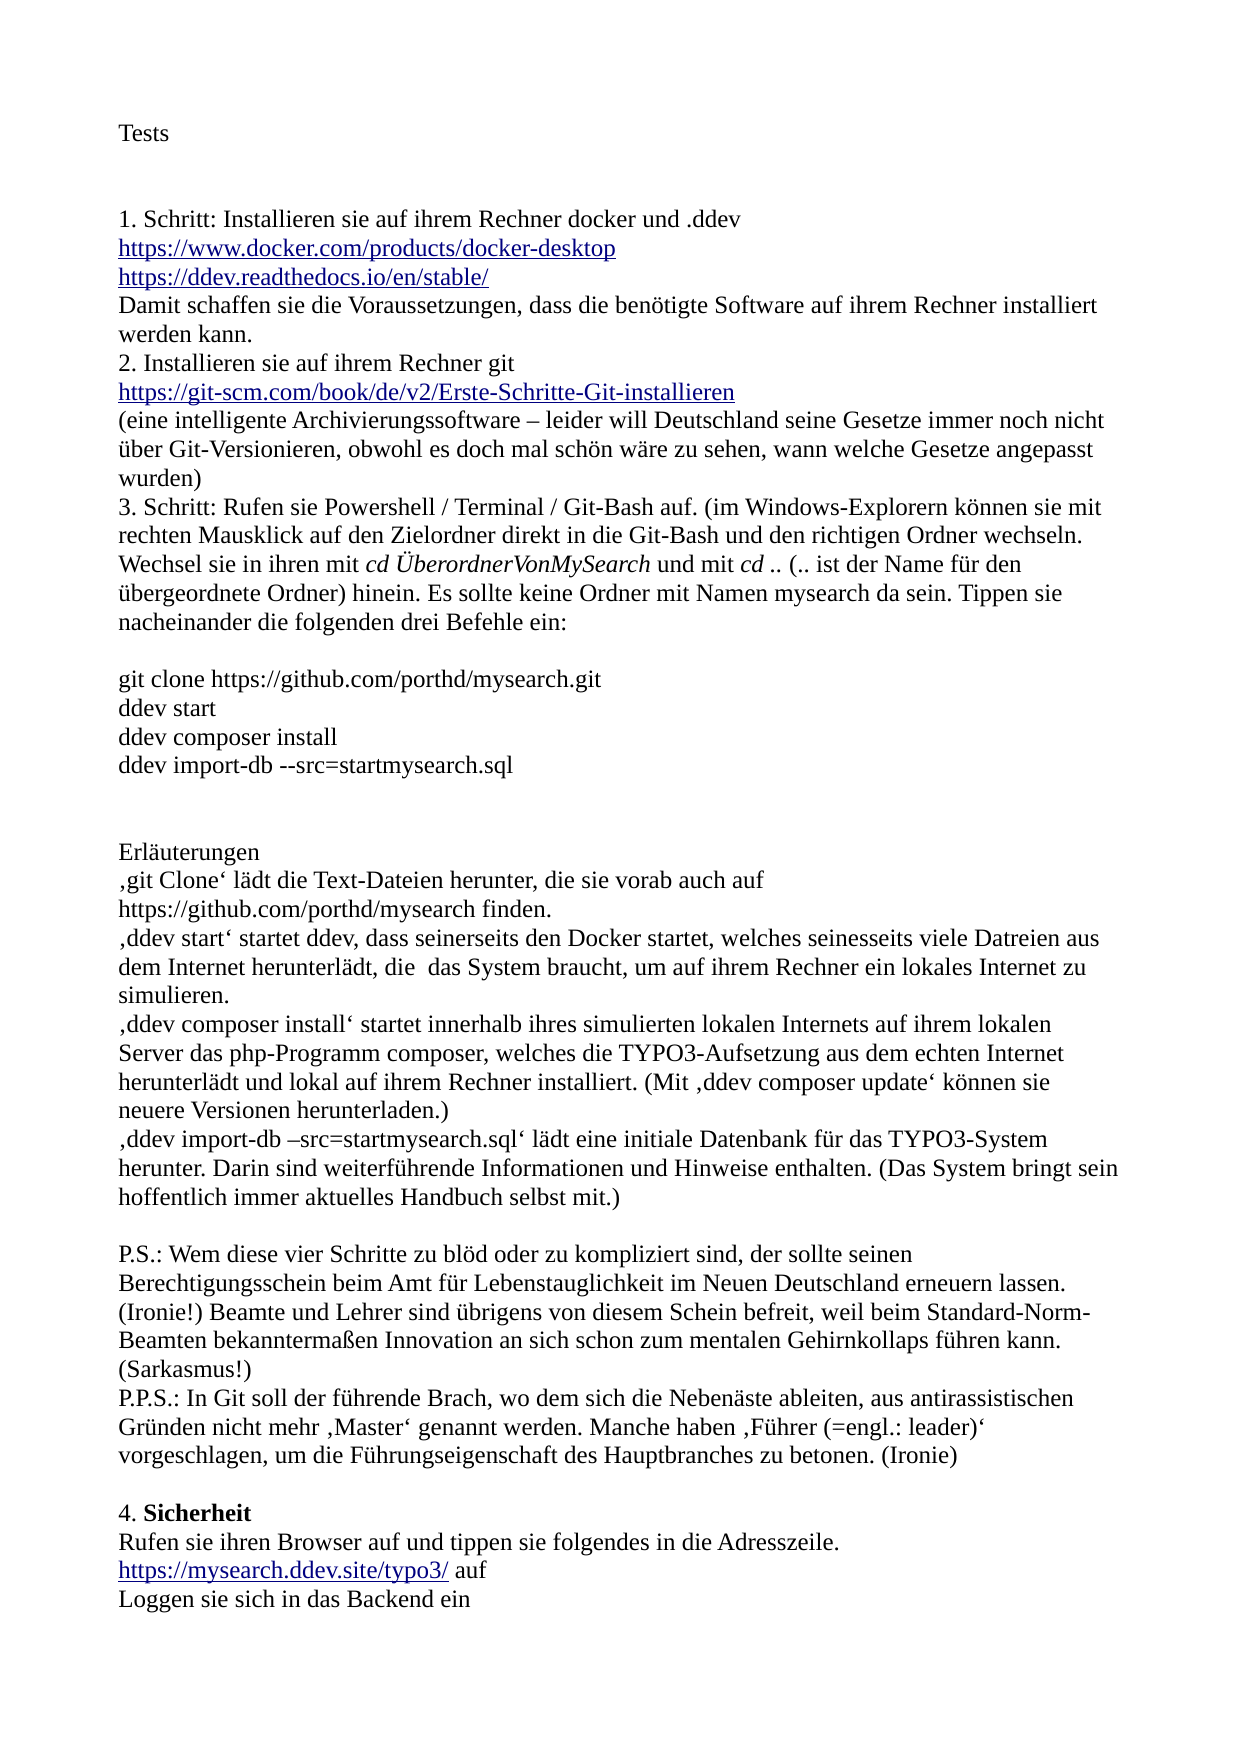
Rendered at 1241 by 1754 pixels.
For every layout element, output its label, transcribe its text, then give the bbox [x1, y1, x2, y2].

text P.S.: Wem diese vier Schritte zu blöd oder zu kompliziert sind, der sollte seinen Berechtigungsschein beim Amt für Lebenstauglichkeit im Neuen Deutschland erneuern lassen. (Ironie!) Beamte und Lehrer sind übrigens von diesem Schein befreit, weil beim Standard-Norm-Beamten bekanntermaßen Innovation an sich schon zum mentalen Gehirnkollaps führen kann. (Sarkasmus!) [118, 1239, 1122, 1383]
text https://ddev.readthedocs.io/en/stable/ [118, 262, 1122, 291]
text ddev composer install [118, 722, 1122, 751]
text ‚git Clone‘ lädt die Text-Dateien herunter, die sie vorab auch auf https://github.com/porthd/mysearch finden. [118, 866, 1122, 923]
text Tests [118, 118, 1122, 147]
text https://git-scm.com/book/de/v2/Erste-Schritte-Git-installieren [118, 377, 1122, 406]
text Erläuterungen [118, 808, 1122, 866]
text (eine intelligente Archivierungssoftware – leider will Deutschland seine Gesetze immer noch nicht über Git-Versionieren, obwohl es doch mal schön wäre zu sehen, wann welche Gesetze angepasst wurden) [118, 406, 1122, 492]
text ‚ddev composer install‘ startet innerhalb ihres simulierten lokalen Internets auf ihrem lokalen Server das php-Programm composer, welches die TYPO3-Aufsetzung aus dem echten Internet herunterlädt und lokal auf ihrem Rechner installiert. (Mit ‚ddev composer update‘ können sie neuere Versionen herunterladen.) [118, 1009, 1122, 1124]
text ddev start [118, 693, 1122, 722]
text 2. Installieren sie auf ihrem Rechner git [118, 348, 1122, 377]
text ‚ddev import-db –src=startmysearch.sql‘ lädt eine initiale Datenbank für das TYPO3-System herunter. Darin sind weiterführende Informationen und Hinweise enthalten. (Das System bringt sein hoffentlich immer aktuelles Handbuch selbst mit.) [118, 1124, 1122, 1211]
text ddev import-db --src=startmysearch.sql [118, 751, 1122, 779]
text git clone https://github.com/porthd/mysearch.git [118, 664, 1122, 693]
text 4. Sicherheit Rufen sie ihren Browser auf und tippen sie folgendes in die Adresszeile. https://mysearch.ddev.site/typo3/ auf Loggen sie sich in das Backend ein [118, 1498, 1122, 1613]
text 3. Schritt: Rufen sie Powershell / Terminal / Git-Bash auf. (im Windows-Explorern können sie mit rechten Mausklick auf den Zielordner direkt in die Git-Bash und den richtigen Ordner wechseln. Wechsel sie in ihren mit cd ÜberordnerVonMySearch und mit cd .. (.. ist der Name für den übergeordnete Ordner) hinein. Es sollte keine Ordner mit Namen mysearch da sein. Tippen sie nacheinander die folgenden drei Befehle ein: [118, 492, 1122, 636]
text Damit schaffen sie die Voraussetzungen, dass die benötigte Software auf ihrem Rechner installiert werden kann. [118, 291, 1122, 348]
text 1. Schritt: Installieren sie auf ihrem Rechner docker und .ddev https://www.docker.com/products/docker-desktop [118, 204, 1122, 262]
text P.P.S.: In Git soll der führende Brach, wo dem sich die Nebenäste ableiten, aus antirassistischen Gründen nicht mehr ‚Master‘ genannt werden. Manche haben ‚Führer (=engl.: leader)‘ vorgeschlagen, um die Führungseigenschaft des Hauptbranches zu betonen. (Ironie) [118, 1383, 1122, 1469]
text ‚ddev start‘ startet ddev, dass seinerseits den Docker startet, welches seinesseits viele Datreien aus dem Internet herunterlädt, die das System braucht, um auf ihrem Rechner ein lokales Internet zu simulieren. [118, 923, 1122, 1009]
